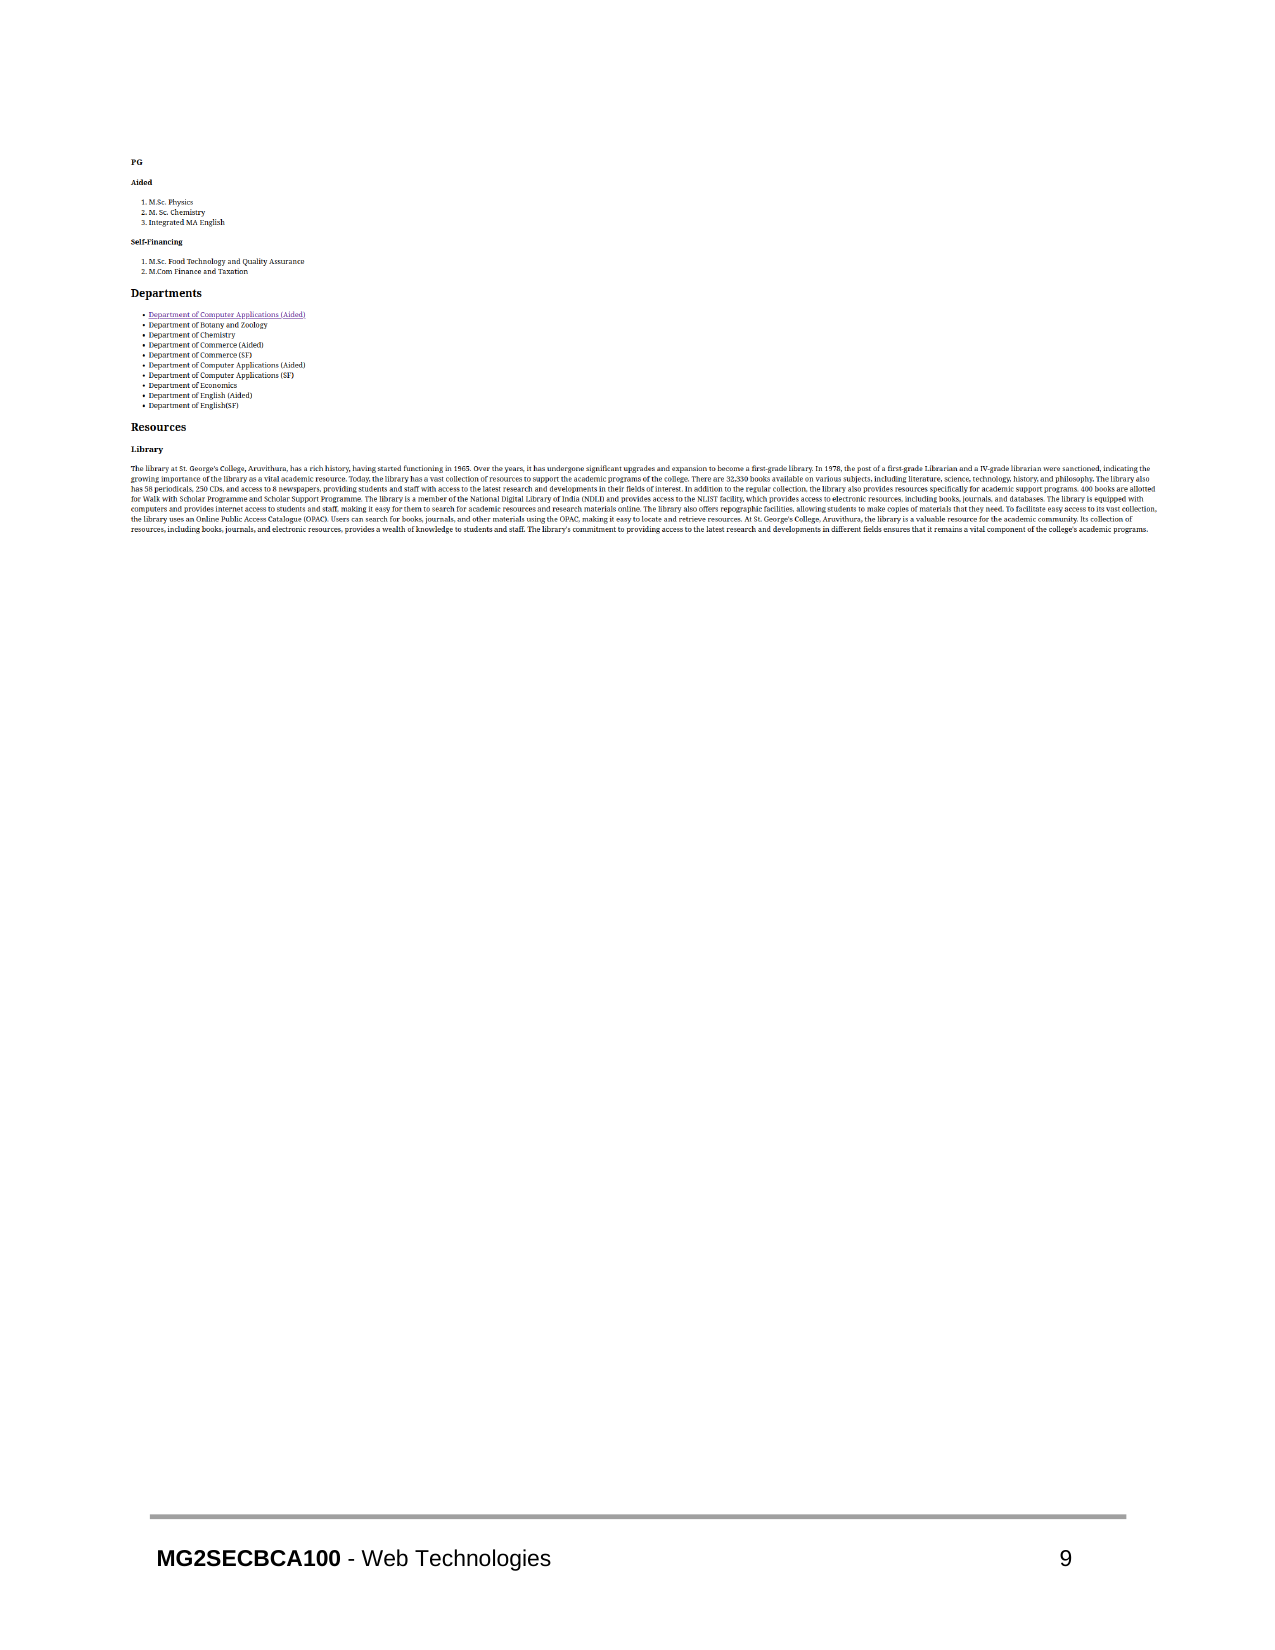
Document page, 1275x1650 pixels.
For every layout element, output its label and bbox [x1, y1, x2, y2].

picture [127, 149, 1160, 541]
